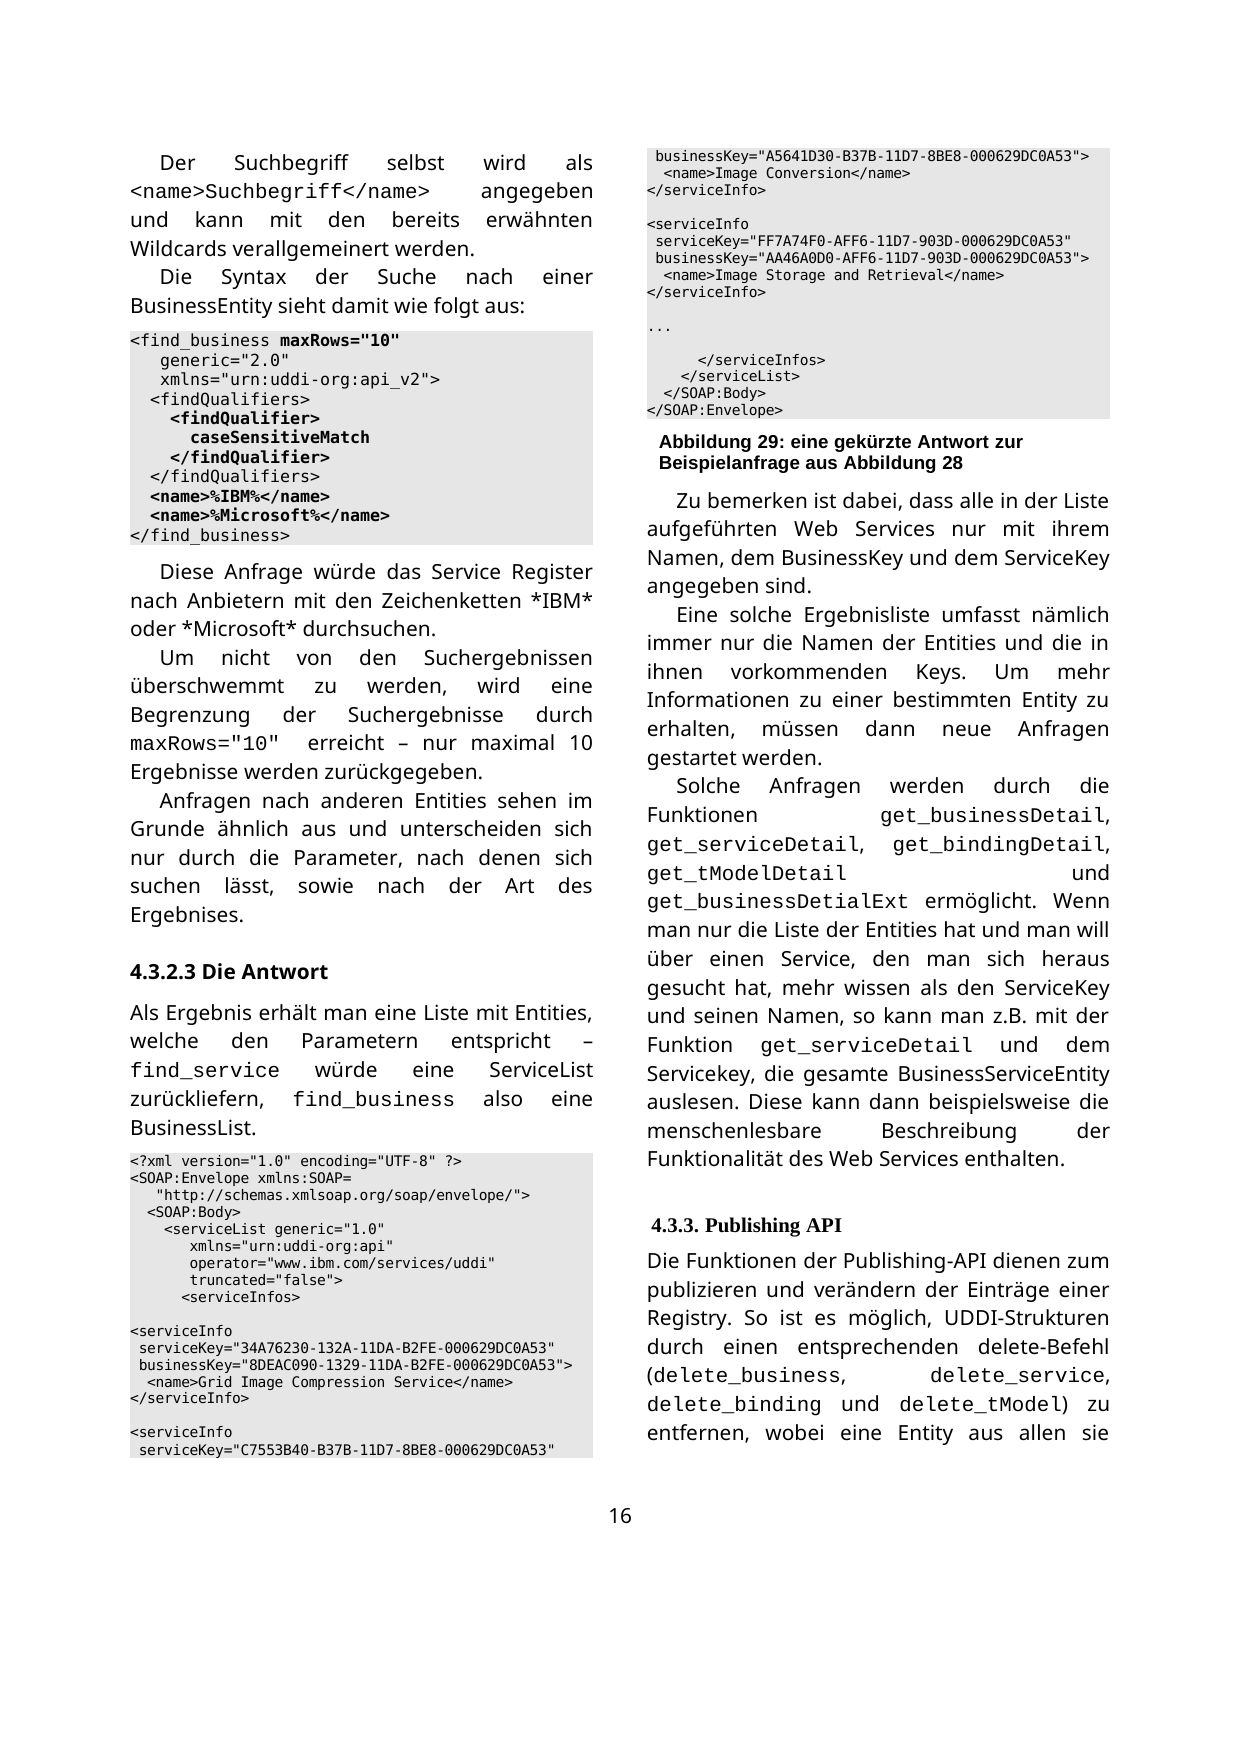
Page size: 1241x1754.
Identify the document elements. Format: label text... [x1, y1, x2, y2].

text <findQualifier> [130, 409, 593, 428]
text </find_business> [130, 526, 593, 545]
text Die Syntax der Suche nach einer BusinessEntity sieht damit wie folgt aus: [130, 262, 593, 319]
text <SOAP:Envelope xmlns:SOAP= [130, 1170, 593, 1187]
text <name>Image Storage and Retrieval</name> [647, 266, 1110, 283]
text <serviceInfo [130, 1424, 593, 1441]
text </SOAP:Body> [647, 385, 1110, 402]
text serviceKey="C7553B40-B37B-11D7-8BE8-000629DC0A53" [130, 1441, 593, 1458]
text Solche Anfragen werden durch die Funktionen get_businessDetail, get_serviceDetail, get_bindingDetail, get_tModelDetail und get_businessDetialExt ermöglicht. Wenn man nur die Liste der Entities hat und man will über einen Service, den man sich heraus gesucht hat, mehr wissen als den ServiceKey und seinen Namen, so kann man z.B. mit der Funktion get_serviceDetail und dem Servicekey, die gesamte BusinessServiceEntity auslesen. Diese kann dann beispielsweise die menschenlesbare Beschreibung der Funktionalität des Web Services enthalten. [647, 771, 1110, 1173]
text <serviceList generic="1.0" [130, 1221, 593, 1238]
text <name>Grid Image Compression Service</name> [130, 1373, 593, 1390]
text xmlns="urn:uddi-org:api" [130, 1238, 593, 1254]
text <serviceInfos> [130, 1288, 593, 1306]
list Publishing API [651, 1214, 1110, 1237]
text Diese Anfrage würde das Service Register nach Anbietern mit den Zeichenketten *IBM* oder *Microsoft* durchsuchen. [130, 557, 593, 643]
text </SOAP:Envelope> [647, 402, 1110, 419]
text </serviceInfo> [130, 1390, 593, 1407]
text <name>Image Conversion</name> [647, 164, 1110, 182]
text <?xml version="1.0" encoding="UTF-8" ?> [130, 1153, 593, 1170]
text Als Ergebnis erhält man eine Liste mit Entities, welche den Parametern entspricht – find_service würde eine ServiceList zurückliefern, find_business also eine BusinessList. [130, 997, 593, 1141]
text </serviceInfo> [647, 283, 1110, 300]
text Abbildung 29: eine gekürzte Antwort zur Beispielanfrage aus Abbildung 28 [658, 431, 1098, 473]
text <find_business maxRows="10" [130, 331, 593, 351]
text businessKey="A5641D30-B37B-11D7-8BE8-000629DC0A53"> [647, 148, 1110, 164]
text 4.3.2.3 Die Antwort [130, 957, 593, 986]
text </serviceInfos> [647, 351, 1110, 368]
text ... [647, 317, 1110, 334]
text <serviceInfo [130, 1322, 593, 1339]
text Anfragen nach anderen Entities sehen im Grunde ähnlich aus und unterscheiden sich nur durch die Parameter, nach denen sich suchen lässt, sowie nach der Art des Ergebnises. [130, 786, 593, 928]
text <SOAP:Body> [130, 1204, 593, 1221]
text <serviceInfo [647, 216, 1110, 232]
text businessKey="AA46A0D0-AFF6-11D7-903D-000629DC0A53"> [647, 249, 1110, 266]
text Der Suchbegriff selbst wird als <name>Suchbegriff</name> angegeben und kann mit den bereits erwähnten Wildcards verallgemeinert werden. [130, 148, 593, 262]
text generic="2.0" [130, 351, 593, 370]
text truncated="false"> [130, 1272, 593, 1288]
text <name>%IBM%</name> [130, 487, 593, 506]
text businessKey="8DEAC090-1329-11DA-B2FE-000629DC0A53"> [130, 1356, 593, 1373]
text serviceKey="34A76230-132A-11DA-B2FE-000629DC0A53" [130, 1339, 593, 1356]
text operator="www.ibm.com/services/uddi" [130, 1254, 593, 1272]
text Eine solche Ergebnisliste umfasst nämlich immer nur die Namen der Entities und die in ihnen vorkommenden Keys. Um mehr Informationen zu einer bestimmten Entity zu erhalten, müssen dann neue Anfragen gestartet werden. [647, 600, 1110, 771]
text serviceKey="FF7A74F0-AFF6-11D7-903D-000629DC0A53" [647, 232, 1110, 249]
text caseSensitiveMatch [130, 428, 593, 448]
text </findQualifiers> [130, 467, 593, 487]
text Um nicht von den Suchergebnissen überschwemmt zu werden, wird eine Begrenzung der Suchergebnisse durch maxRows="10" erreicht – nur maximal 10 Ergebnisse werden zurückgegeben. [130, 643, 593, 786]
text <name>%Microsoft%</name> [130, 506, 593, 526]
text </serviceInfo> [647, 182, 1110, 198]
text </findQualifier> [130, 448, 593, 467]
text Zu bemerken ist dabei, dass alle in der Liste aufgeführten Web Services nur mit ihrem Namen, dem BusinessKey und dem ServiceKey angegeben sind. [647, 486, 1110, 600]
text Die Funktionen der Publishing-API dienen zum publizieren und verändern der Einträge einer Registry. So ist es möglich, UDDI-Strukturen durch einen entsprechenden delete-Befehl (delete_business, delete_service, delete_binding und delete_tModel) zu entfernen, wobei eine Entity aus allen sie [647, 1246, 1110, 1447]
text </serviceList> [647, 368, 1110, 385]
text "http://schemas.xmlsoap.org/soap/envelope/"> [130, 1187, 593, 1204]
text xmlns="urn:uddi-org:api_v2"> [130, 370, 593, 389]
text <findQualifiers> [130, 389, 593, 409]
